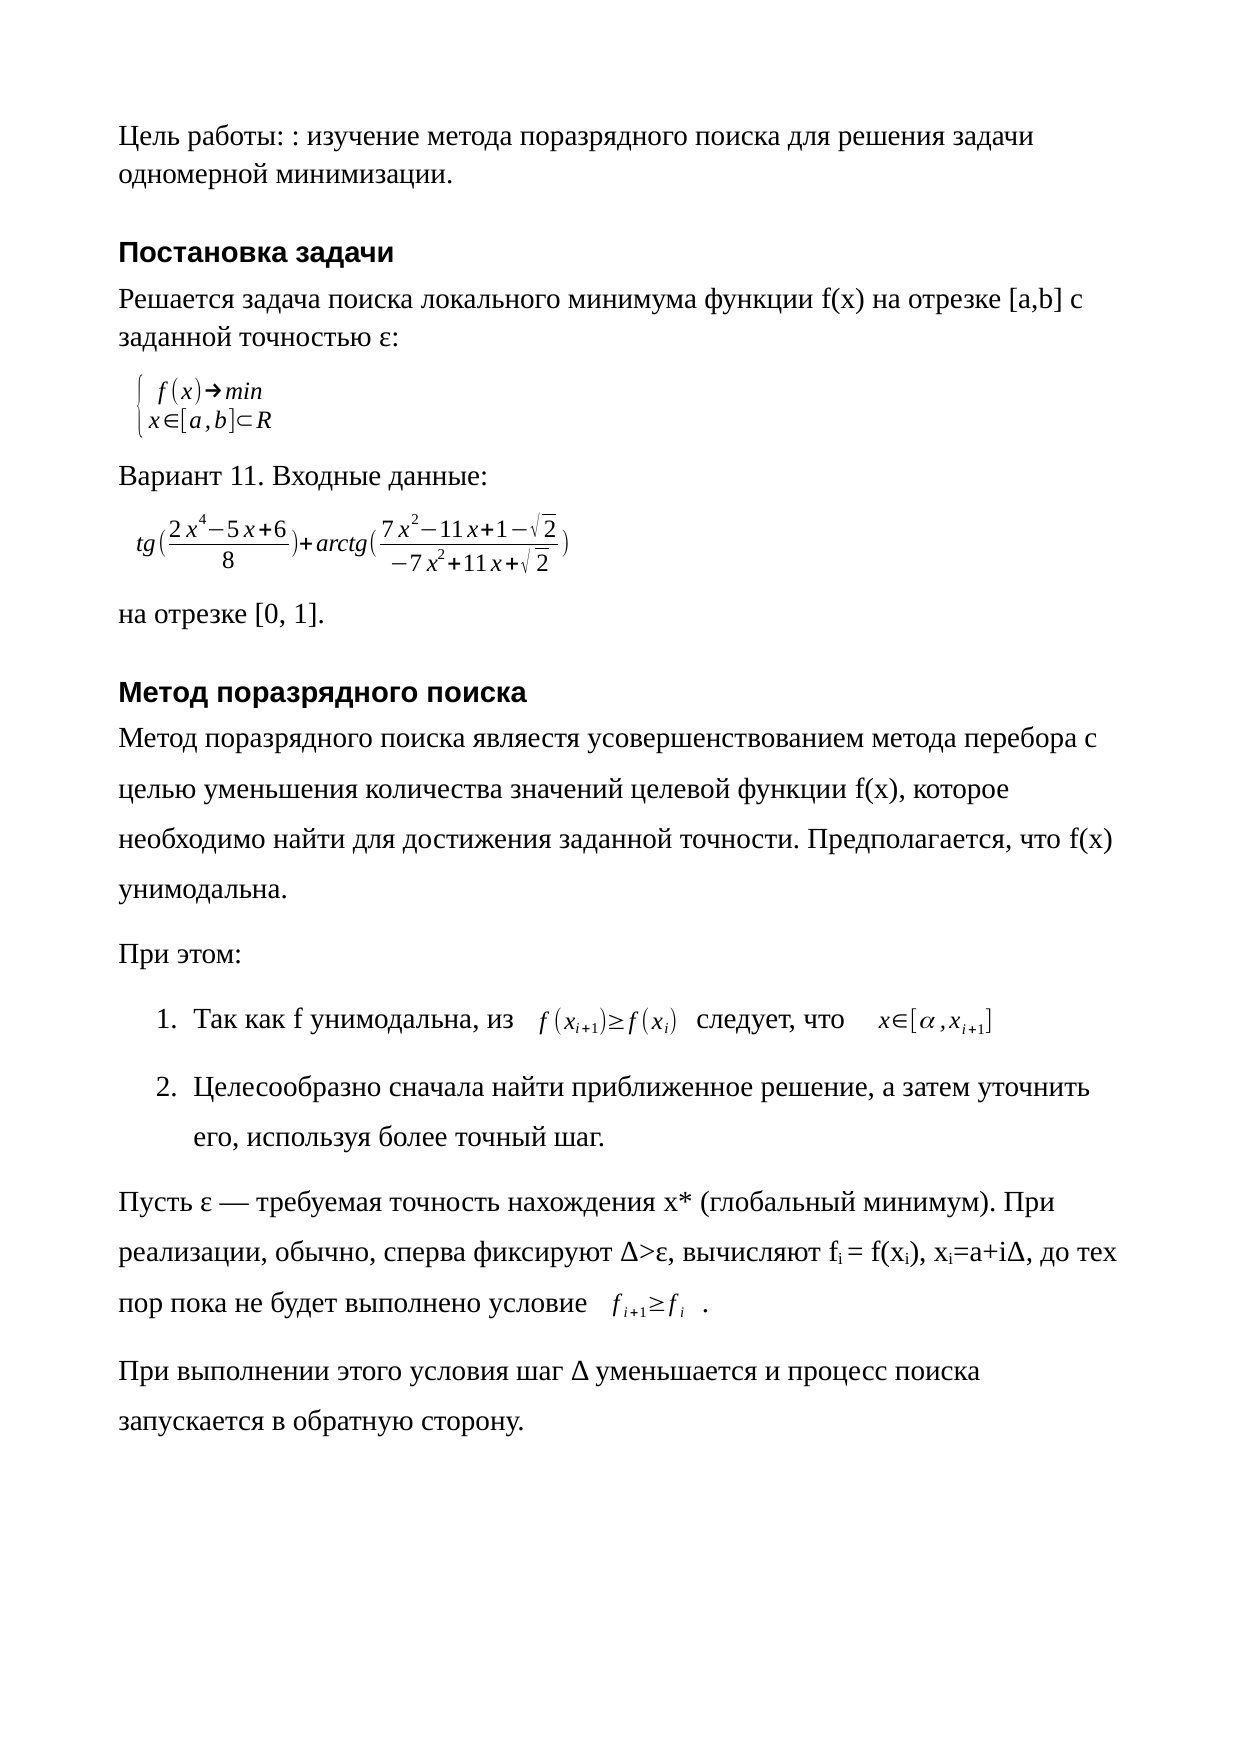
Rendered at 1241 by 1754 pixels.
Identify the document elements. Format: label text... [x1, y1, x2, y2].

text Вариант 11. Входные данные: [118, 458, 1122, 491]
text Пусть ε — требуемая точность нахождения x* (глобальный минимум). При реализации, обычно, сперва фиксируют Δ>ε, вычисляют fi = f(xi), xi=a+iΔ, до тех пор пока не будет выполнено условие . [118, 1184, 1122, 1321]
text При выполнении этого условия шаг Δ уменьшается и процесс поиска запускается в обратную сторону. [118, 1353, 1122, 1436]
text Метод поразрядного поиска являестя усовершенствованием метода перебора с целью уменьшения количества значений целевой функции f(x), которое необходимо найти для достижения заданной точности. Предполагается, что f(x) унимодальна. [118, 721, 1122, 905]
text Решается задача поиска локального минимума функции f(x) на отрезке [a,b] с заданной точностью ε: [118, 281, 1122, 353]
text на отрезке [0, 1]. [118, 596, 1122, 630]
text При этом: [118, 936, 1122, 970]
subtitle Метод поразрядного поиска [118, 674, 1122, 708]
list Целесообразно сначала найти приближенное решение, а затем уточнить его, используя более точный шаг. [156, 1069, 1122, 1153]
list Так как f унимодальна, из следует, что [156, 1001, 1122, 1038]
subtitle Постановка задачи [118, 235, 1122, 268]
text Цель работы: : изучение метода поразрядного поиска для решения задачи одномерной минимизации. [118, 118, 1122, 190]
